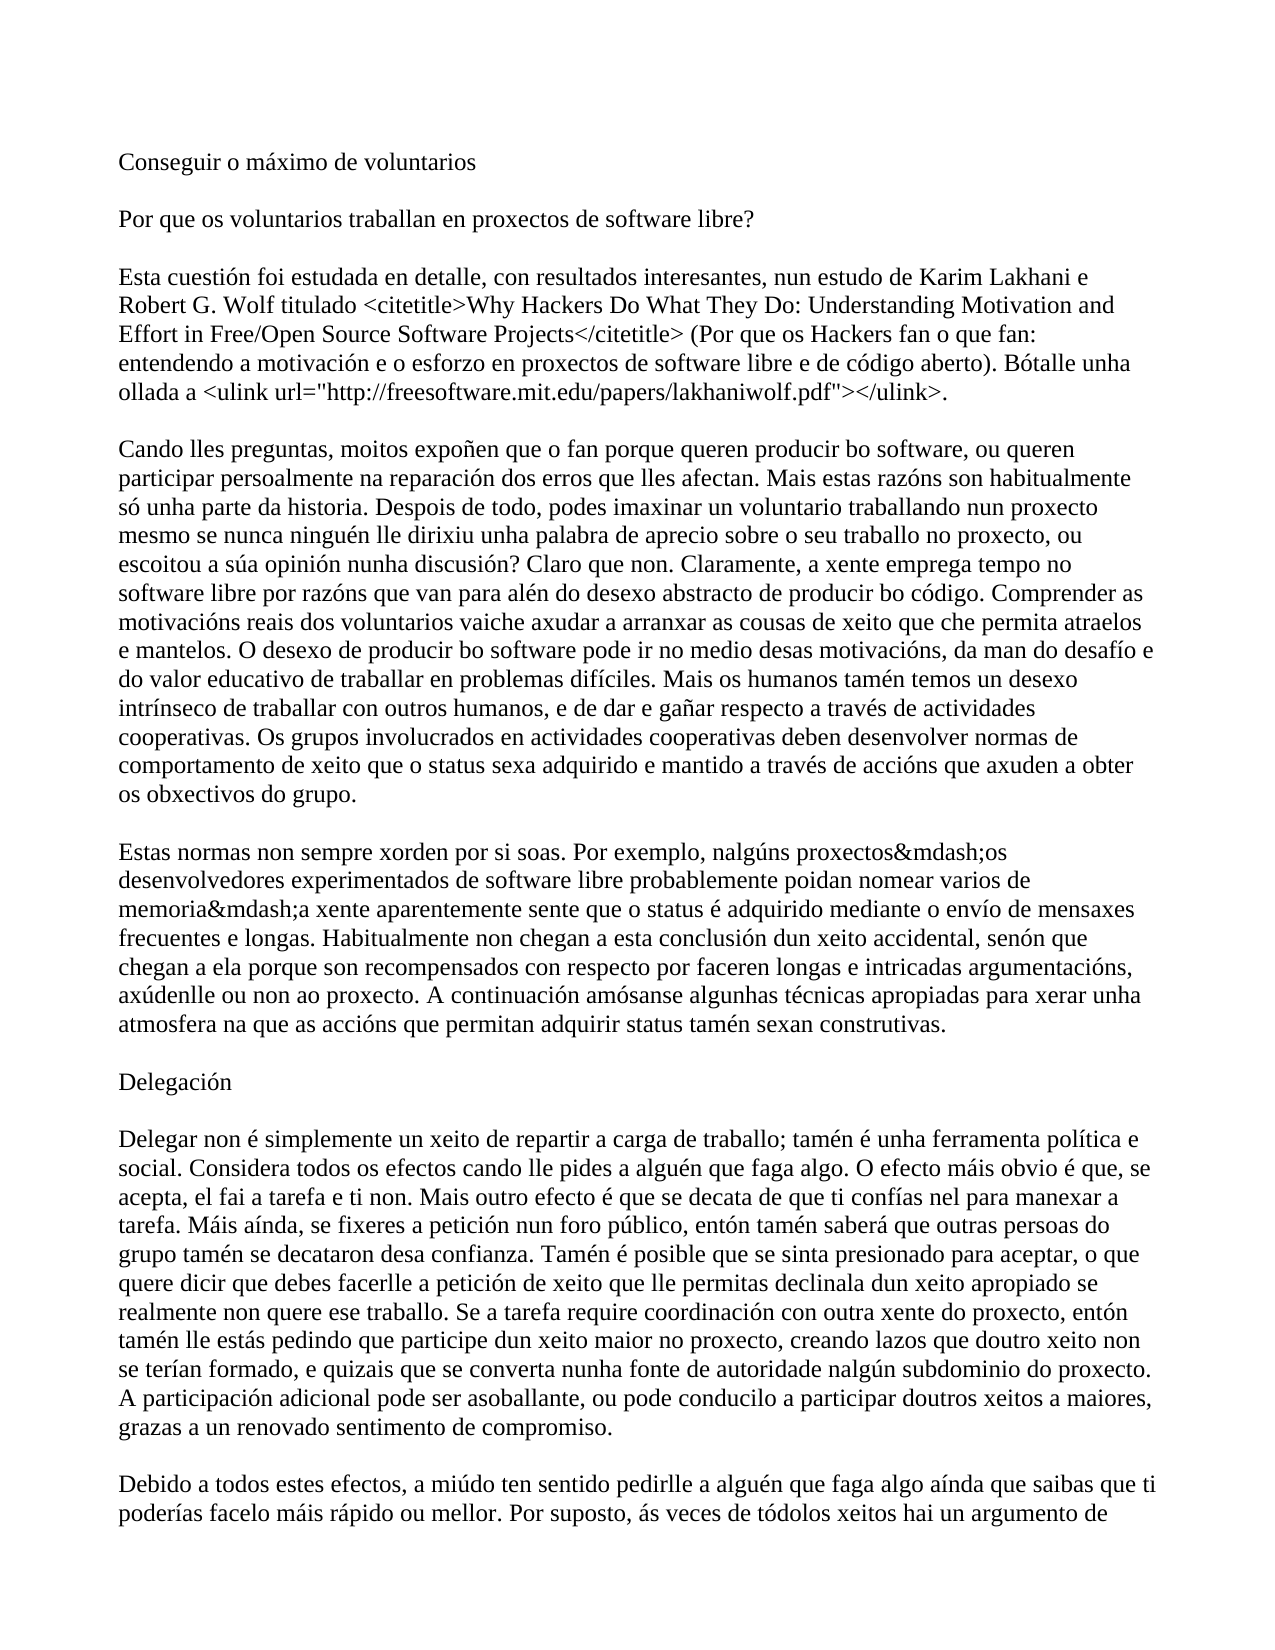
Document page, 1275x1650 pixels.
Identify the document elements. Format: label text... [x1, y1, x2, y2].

text Estas normas non sempre xorden por si soas. Por exemplo, nalgúns proxectos&mdash;os desenvolvedores experimentados de software libre probablemente poidan nomear varios de memoria&mdash;a xente aparentemente sente que o status é adquirido mediante o envío de mensaxes frecuentes e longas. Habitualmente non chegan a esta conclusión dun xeito accidental, senón que chegan a ela porque son recompensados con respecto por faceren longas e intricadas argumentacións, axúdenlle ou non ao proxecto. A continuación amósanse algunhas técnicas apropiadas para xerar unha atmosfera na que as accións que permitan adquirir status tamén sexan construtivas. [118, 837, 1157, 1038]
text Delegar non é simplemente un xeito de repartir a carga de traballo; tamén é unha ferramenta política e social. Considera todos os efectos cando lle pides a alguén que faga algo. O efecto máis obvio é que, se acepta, el fai a tarefa e ti non. Mais outro efecto é que se decata de que ti confías nel para manexar a tarefa. Máis aínda, se fixeres a petición nun foro público, entón tamén saberá que outras persoas do grupo tamén se decataron desa confianza. Tamén é posible que se sinta presionado para aceptar, o que quere dicir que debes facerlle a petición de xeito que lle permitas declinala dun xeito apropiado se realmente non quere ese traballo. Se a tarefa require coordinación con outra xente do proxecto, entón tamén lle estás pedindo que participe dun xeito maior no proxecto, creando lazos que doutro xeito non se terían formado, e quizais que se converta nunha fonte de autoridade nalgún subdominio do proxecto. A participación adicional pode ser asoballante, ou pode conducilo a participar doutros xeitos a maiores, grazas a un renovado sentimento de compromiso. [118, 1124, 1157, 1441]
text Esta cuestión foi estudada en detalle, con resultados interesantes, nun estudo de Karim Lakhani e Robert G. Wolf titulado <citetitle>Why Hackers Do What They Do: Understanding Motivation and Effort in Free/Open Source Software Projects</citetitle> (Por que os Hackers fan o que fan: entendendo a motivación e o esforzo en proxectos de software libre e de código aberto). Bótalle unha ollada a <ulink url="http://freesoftware.mit.edu/papers/lakhaniwolf.pdf"></ulink>. [118, 262, 1157, 406]
text Delegación [118, 1067, 1157, 1096]
text Cando lles preguntas, moitos expoñen que o fan porque queren producir bo software, ou queren participar persoalmente na reparación dos erros que lles afectan. Mais estas razóns son habitualmente só unha parte da historia. Despois de todo, podes imaxinar un voluntario traballando nun proxecto mesmo se nunca ninguén lle dirixiu unha palabra de aprecio sobre o seu traballo no proxecto, ou escoitou a súa opinión nunha discusión? Claro que non. Claramente, a xente emprega tempo no software libre por razóns que van para alén do desexo abstracto de producir bo código. Comprender as motivacións reais dos voluntarios vaiche axudar a arranxar as cousas de xeito que che permita atraelos e mantelos. O desexo de producir bo software pode ir no medio desas motivacións, da man do desafío e do valor educativo de traballar en problemas difíciles. Mais os humanos tamén temos un desexo intrínseco de traballar con outros humanos, e de dar e gañar respecto a través de actividades cooperativas. Os grupos involucrados en actividades cooperativas deben desenvolver normas de comportamento de xeito que o status sexa adquirido e mantido a través de accións que axuden a obter os obxectivos do grupo. [118, 434, 1157, 808]
text Por que os voluntarios traballan en proxectos de software libre? [118, 204, 1157, 233]
text Debido a todos estes efectos, a miúdo ten sentido pedirlle a alguén que faga algo aínda que saibas que ti poderías facelo máis rápido ou mellor. Por suposto, ás veces de tódolos xeitos hai un argumento de [118, 1469, 1157, 1527]
text Conseguir o máximo de voluntarios [118, 147, 1157, 176]
